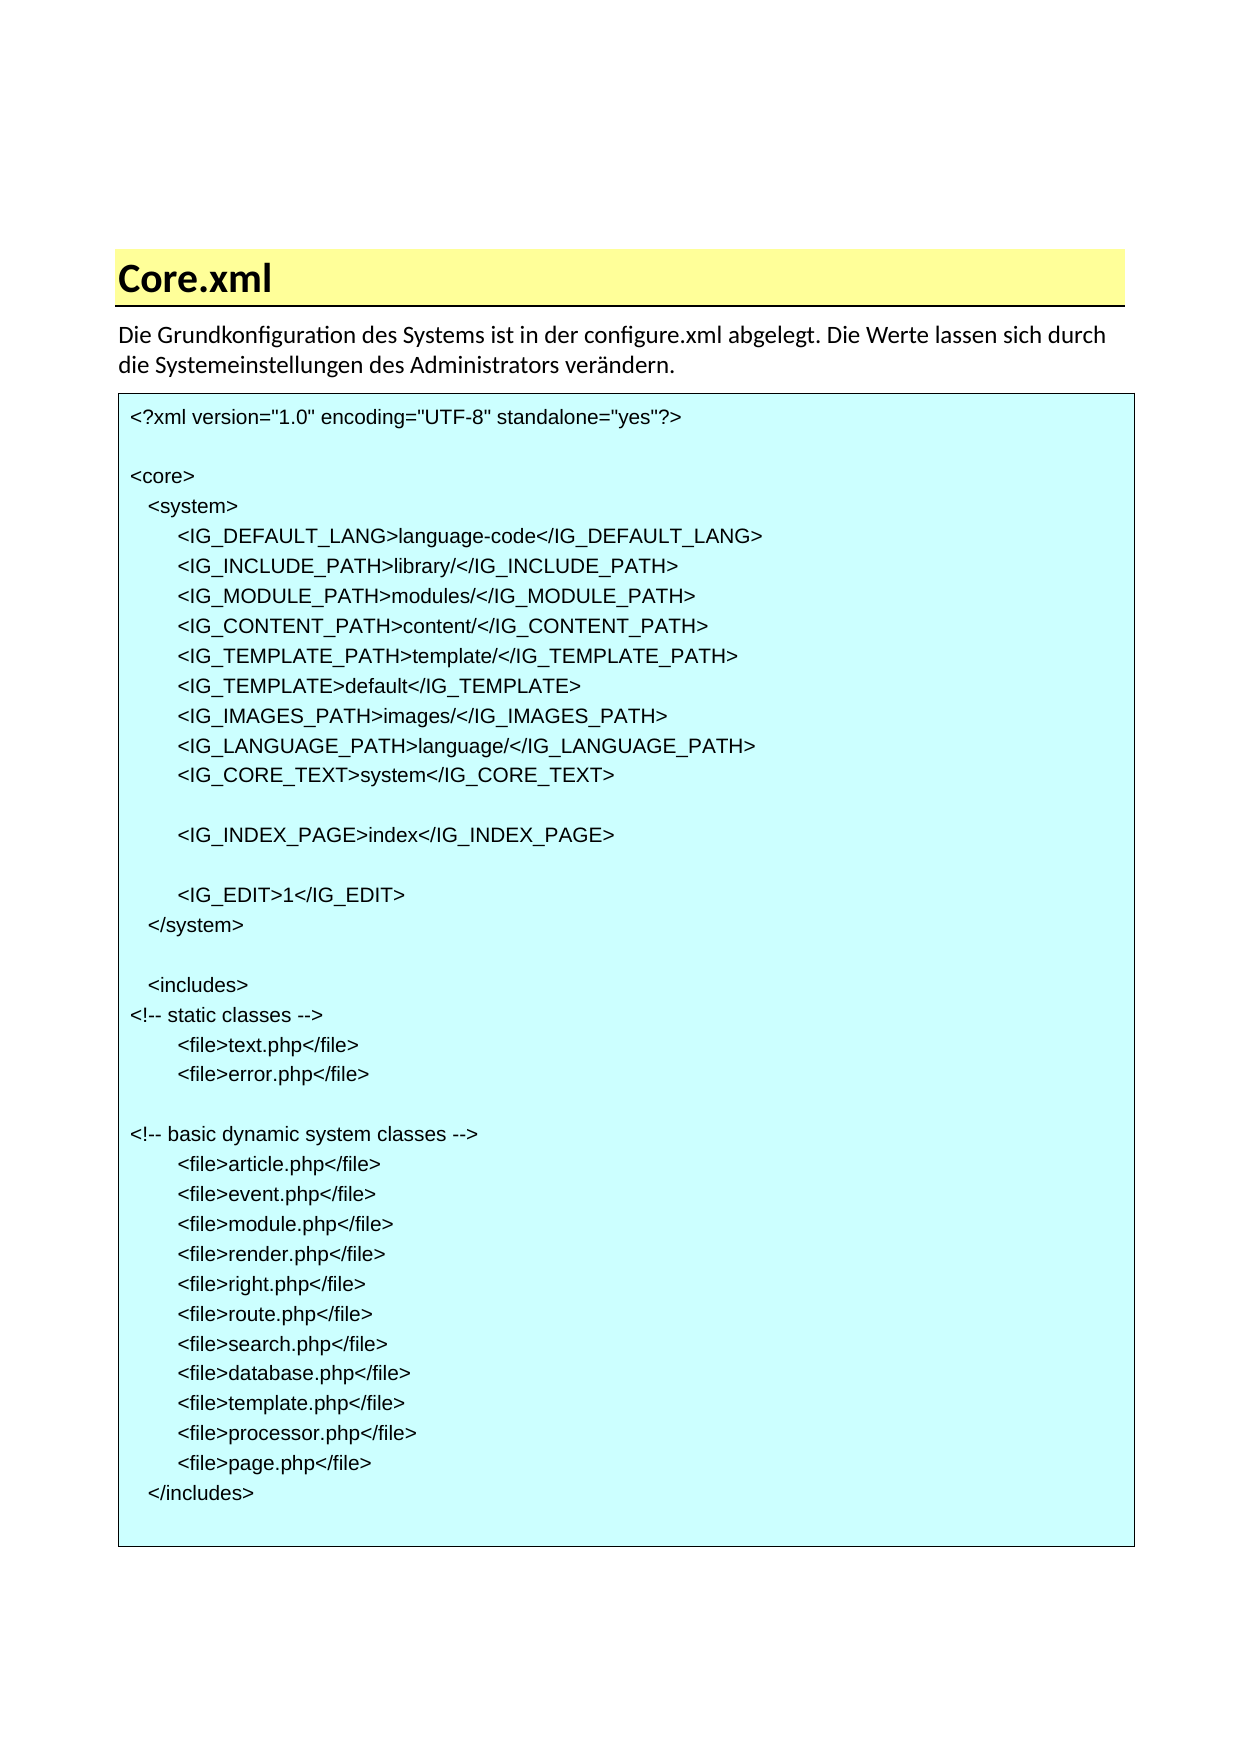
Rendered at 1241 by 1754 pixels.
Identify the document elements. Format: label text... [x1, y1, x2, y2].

text <core> [119, 452, 1134, 482]
text </includes> [119, 1469, 1134, 1499]
subtitle Core.xml [115, 249, 1125, 305]
text <IG_EDIT>1</IG_EDIT> [119, 871, 1134, 901]
text <IG_INCLUDE_PATH>library/</IG_INCLUDE_PATH> [119, 542, 1134, 572]
text <file>error.php</file> [119, 1050, 1134, 1080]
text <file>article.php</file> [119, 1140, 1134, 1170]
text <file>module.php</file> [119, 1200, 1134, 1230]
text <file>route.php</file> [119, 1289, 1134, 1319]
text <IG_DEFAULT_LANG>language-code</IG_DEFAULT_LANG> [119, 512, 1134, 542]
text <file>event.php</file> [119, 1170, 1134, 1200]
text <file>processor.php</file> [119, 1409, 1134, 1439]
text <file>render.php</file> [119, 1230, 1134, 1260]
text <IG_MODULE_PATH>modules/</IG_MODULE_PATH> [119, 572, 1134, 602]
text <file>database.php</file> [119, 1349, 1134, 1379]
text <!-- static classes --> [119, 991, 1134, 1021]
text <IG_INDEX_PAGE>index</IG_INDEX_PAGE> [119, 811, 1134, 841]
text </system> [119, 901, 1134, 931]
text <?xml version="1.0" encoding="UTF-8" standalone="yes"?> [119, 394, 1134, 423]
text <IG_CORE_TEXT>system</IG_CORE_TEXT> [119, 751, 1134, 781]
text <includes> [119, 961, 1134, 991]
text Die Grundkonfiguration des Systems ist in der configure.xml abgelegt. Die Werte lassen sich durch die Systemeinstellungen des Administrators verändern. [118, 319, 1122, 380]
text <system> [119, 482, 1134, 512]
text <file>text.php</file> [119, 1021, 1134, 1050]
text <IG_CONTENT_PATH>content/</IG_CONTENT_PATH> [119, 602, 1134, 632]
text <!-- basic dynamic system classes --> [119, 1110, 1134, 1140]
text <IG_TEMPLATE_PATH>template/</IG_TEMPLATE_PATH> [119, 632, 1134, 662]
text <file>search.php</file> [119, 1319, 1134, 1349]
text <IG_LANGUAGE_PATH>language/</IG_LANGUAGE_PATH> [119, 722, 1134, 751]
text <file>template.php</file> [119, 1379, 1134, 1409]
text <file>right.php</file> [119, 1260, 1134, 1289]
text <IG_IMAGES_PATH>images/</IG_IMAGES_PATH> [119, 692, 1134, 722]
text <file>page.php</file> [119, 1439, 1134, 1469]
text <IG_TEMPLATE>default</IG_TEMPLATE> [119, 662, 1134, 692]
